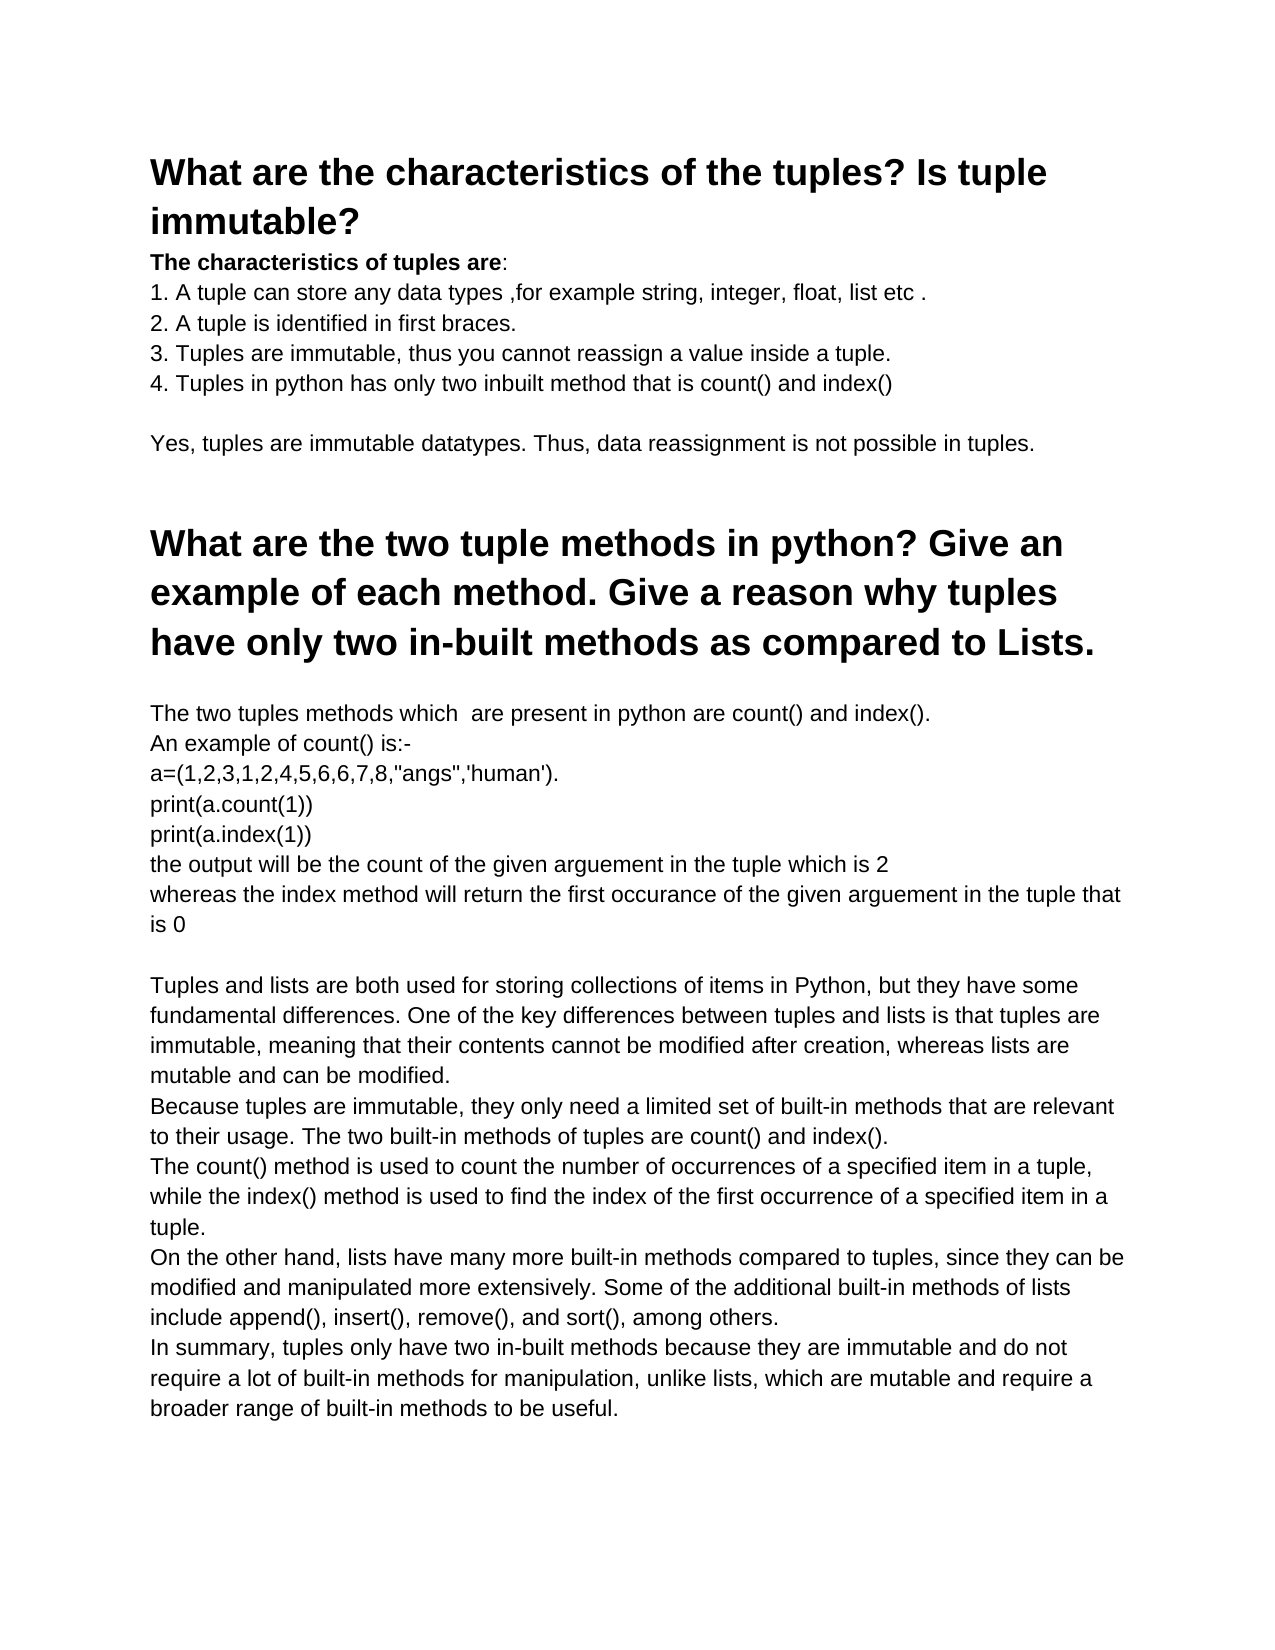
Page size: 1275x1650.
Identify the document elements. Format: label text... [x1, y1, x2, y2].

text The two tuples methods which are present in python are count() and index(). [150, 700, 1125, 726]
text 4. Tuples in python has only two inbuilt method that is count() and index() [150, 370, 1125, 396]
text What are the characteristics of the tuples? Is tuple immutable? [150, 150, 1125, 243]
text On the other hand, lists have many more built-in methods compared to tuples, since they can be modified and manipulated more extensively. Some of the additional built-in methods of lists include append(), insert(), remove(), and sort(), among others. [150, 1244, 1125, 1331]
text print(a.index(1)) [150, 821, 1125, 847]
text 2. A tuple is identified in first braces. [150, 309, 1125, 336]
text An example of count() is:- [150, 730, 1125, 757]
text What are the two tuple methods in python? Give an example of each method. Give a reason why tuples have only two in-built methods as compared to Lists. [150, 521, 1125, 663]
text Because tuples are immutable, they only need a limited set of built-in methods that are relevant to their usage. The two built-in methods of tuples are count() and index(). [150, 1093, 1125, 1149]
text Tuples and lists are both used for storing collections of items in Python, but they have some fundamental differences. One of the key differences between tuples and lists is that tuples are immutable, meaning that their contents cannot be modified after creation, whereas lists are mutable and can be modified. [150, 972, 1125, 1089]
text print(a.count(1)) [150, 791, 1125, 817]
text 3. Tuples are immutable, thus you cannot reassign a value inside a tuple. [150, 340, 1125, 366]
text the output will be the count of the given arguement in the tuple which is 2 [150, 851, 1125, 877]
text The count() method is used to count the number of occurrences of a specified item in a tuple, while the index() method is used to find the index of the first occurrence of a specified item in a tuple. [150, 1153, 1125, 1240]
text In summary, tuples only have two in-built methods because they are immutable and do not require a lot of built-in methods for manipulation, unlike lists, which are mutable and require a broader range of built-in methods to be useful. [150, 1334, 1125, 1421]
text whereas the index method will return the first occurance of the given arguement in the tuple that is 0 [150, 881, 1125, 938]
text The characteristics of tuples are: [150, 249, 1125, 276]
text a=(1,2,3,1,2,4,5,6,6,7,8,"angs",'human'). [150, 760, 1125, 787]
text Yes, tuples are immutable datatypes. Thus, data reassignment is not possible in tuples. [150, 430, 1125, 457]
text 1. A tuple can store any data types ,for example string, integer, float, list etc . [150, 279, 1125, 306]
